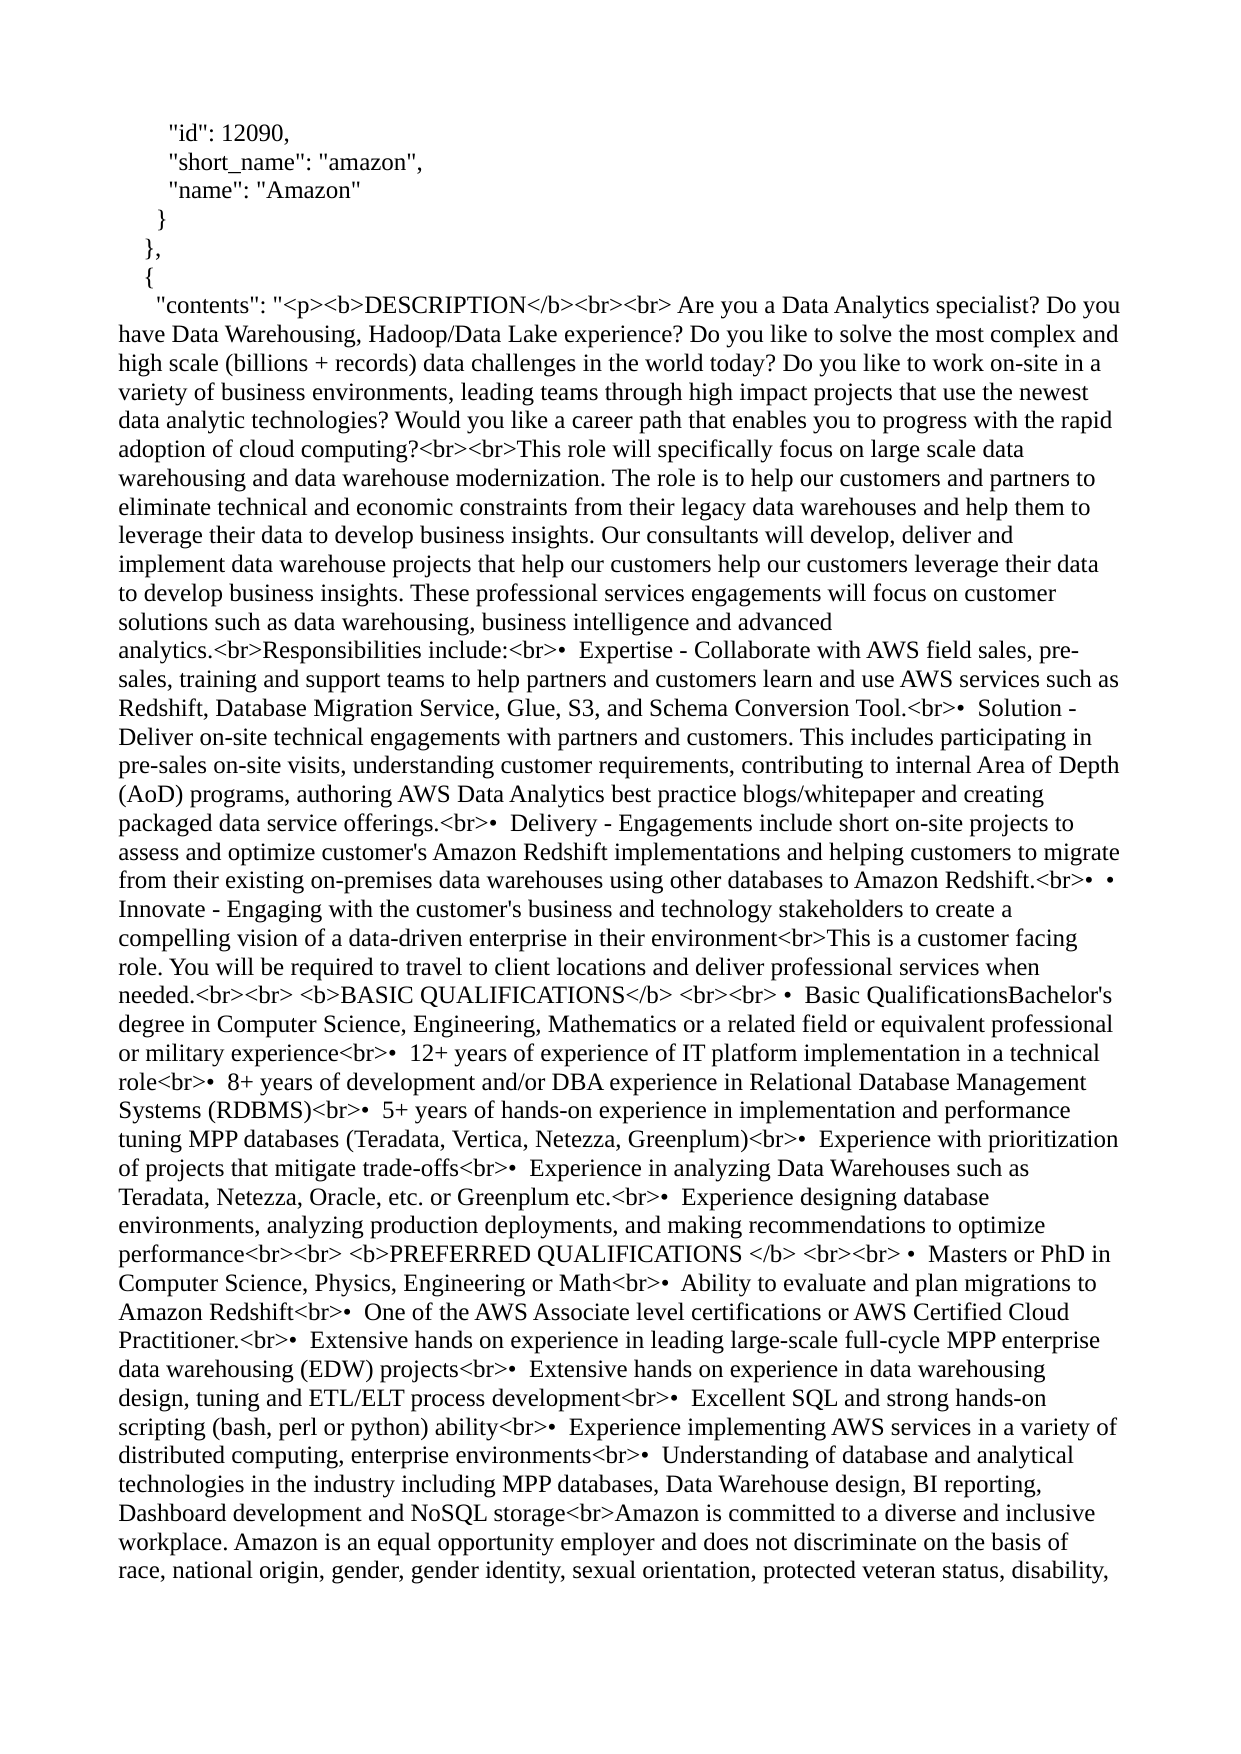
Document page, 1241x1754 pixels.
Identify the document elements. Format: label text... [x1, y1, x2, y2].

text }, [118, 233, 1122, 262]
text "contents": "<p><b>DESCRIPTION</b><br><br> Are you a Data Analytics specialist? Do you have Data Warehousing, Hadoop/Data Lake experience? Do you like to solve the most complex and high scale (billions + records) data challenges in the world today? Do you like to work on-site in a variety of business environments, leading teams through high impact projects that use the newest data analytic technologies? Would you like a career path that enables you to progress with the rapid adoption of cloud computing?<br><br>This role will specifically focus on large scale data warehousing and data warehouse modernization. The role is to help our customers and partners to eliminate technical and economic constraints from their legacy data warehouses and help them to leverage their data to develop business insights. Our consultants will develop, deliver and implement data warehouse projects that help our customers help our customers leverage their data to develop business insights. These professional services engagements will focus on customer solutions such as data warehousing, business intelligence and advanced analytics.<br>Responsibilities include:<br>• Expertise - Collaborate with AWS field sales, pre-sales, training and support teams to help partners and customers learn and use AWS services such as Redshift, Database Migration Service, Glue, S3, and Schema Conversion Tool.<br>• Solution - Deliver on-site technical engagements with partners and customers. This includes participating in pre-sales on-site visits, understanding customer requirements, contributing to internal Area of Depth (AoD) programs, authoring AWS Data Analytics best practice blogs/whitepaper and creating packaged data service offerings.<br>• Delivery - Engagements include short on-site projects to assess and optimize customer's Amazon Redshift implementations and helping customers to migrate from their existing on-premises data warehouses using other databases to Amazon Redshift.<br>• • Innovate - Engaging with the customer's business and technology stakeholders to create a compelling vision of a data-driven enterprise in their environment<br>This is a customer facing role. You will be required to travel to client locations and deliver professional services when needed.<br><br> <b>BASIC QUALIFICATIONS</b> <br><br> • Basic QualificationsBachelor's degree in Computer Science, Engineering, Mathematics or a related field or equivalent professional or military experience<br>• 12+ years of experience of IT platform implementation in a technical role<br>• 8+ years of development and/or DBA experience in Relational Database Management Systems (RDBMS)<br>• 5+ years of hands-on experience in implementation and performance tuning MPP databases (Teradata, Vertica, Netezza, Greenplum)<br>• Experience with prioritization of projects that mitigate trade-offs<br>• Experience in analyzing Data Warehouses such as Teradata, Netezza, Oracle, etc. or Greenplum etc.<br>• Experience designing database environments, analyzing production deployments, and making recommendations to optimize performance<br><br> <b>PREFERRED QUALIFICATIONS </b> <br><br> • Masters or PhD in Computer Science, Physics, Engineering or Math<br>• Ability to evaluate and plan migrations to Amazon Redshift<br>• One of the AWS Associate level certifications or AWS Certified Cloud Practitioner.<br>• Extensive hands on experience in leading large-scale full-cycle MPP enterprise data warehousing (EDW) projects<br>• Extensive hands on experience in data warehousing design, tuning and ETL/ELT process development<br>• Excellent SQL and strong hands-on scripting (bash, perl or python) ability<br>• Experience implementing AWS services in a variety of distributed computing, enterprise environments<br>• Understanding of database and analytical technologies in the industry including MPP databases, Data Warehouse design, BI reporting, Dashboard development and NoSQL storage<br>Amazon is committed to a diverse and inclusive workplace. Amazon is an equal opportunity employer and does not discriminate on the basis of race, national origin, gender, gender identity, sexual orientation, protected veteran status, disability, [118, 291, 1122, 1584]
text "short_name": "amazon", [118, 147, 1122, 176]
text "name": "Amazon" [118, 176, 1122, 204]
text "id": 12090, [118, 118, 1122, 147]
text { [118, 262, 1122, 291]
text } [118, 204, 1122, 233]
